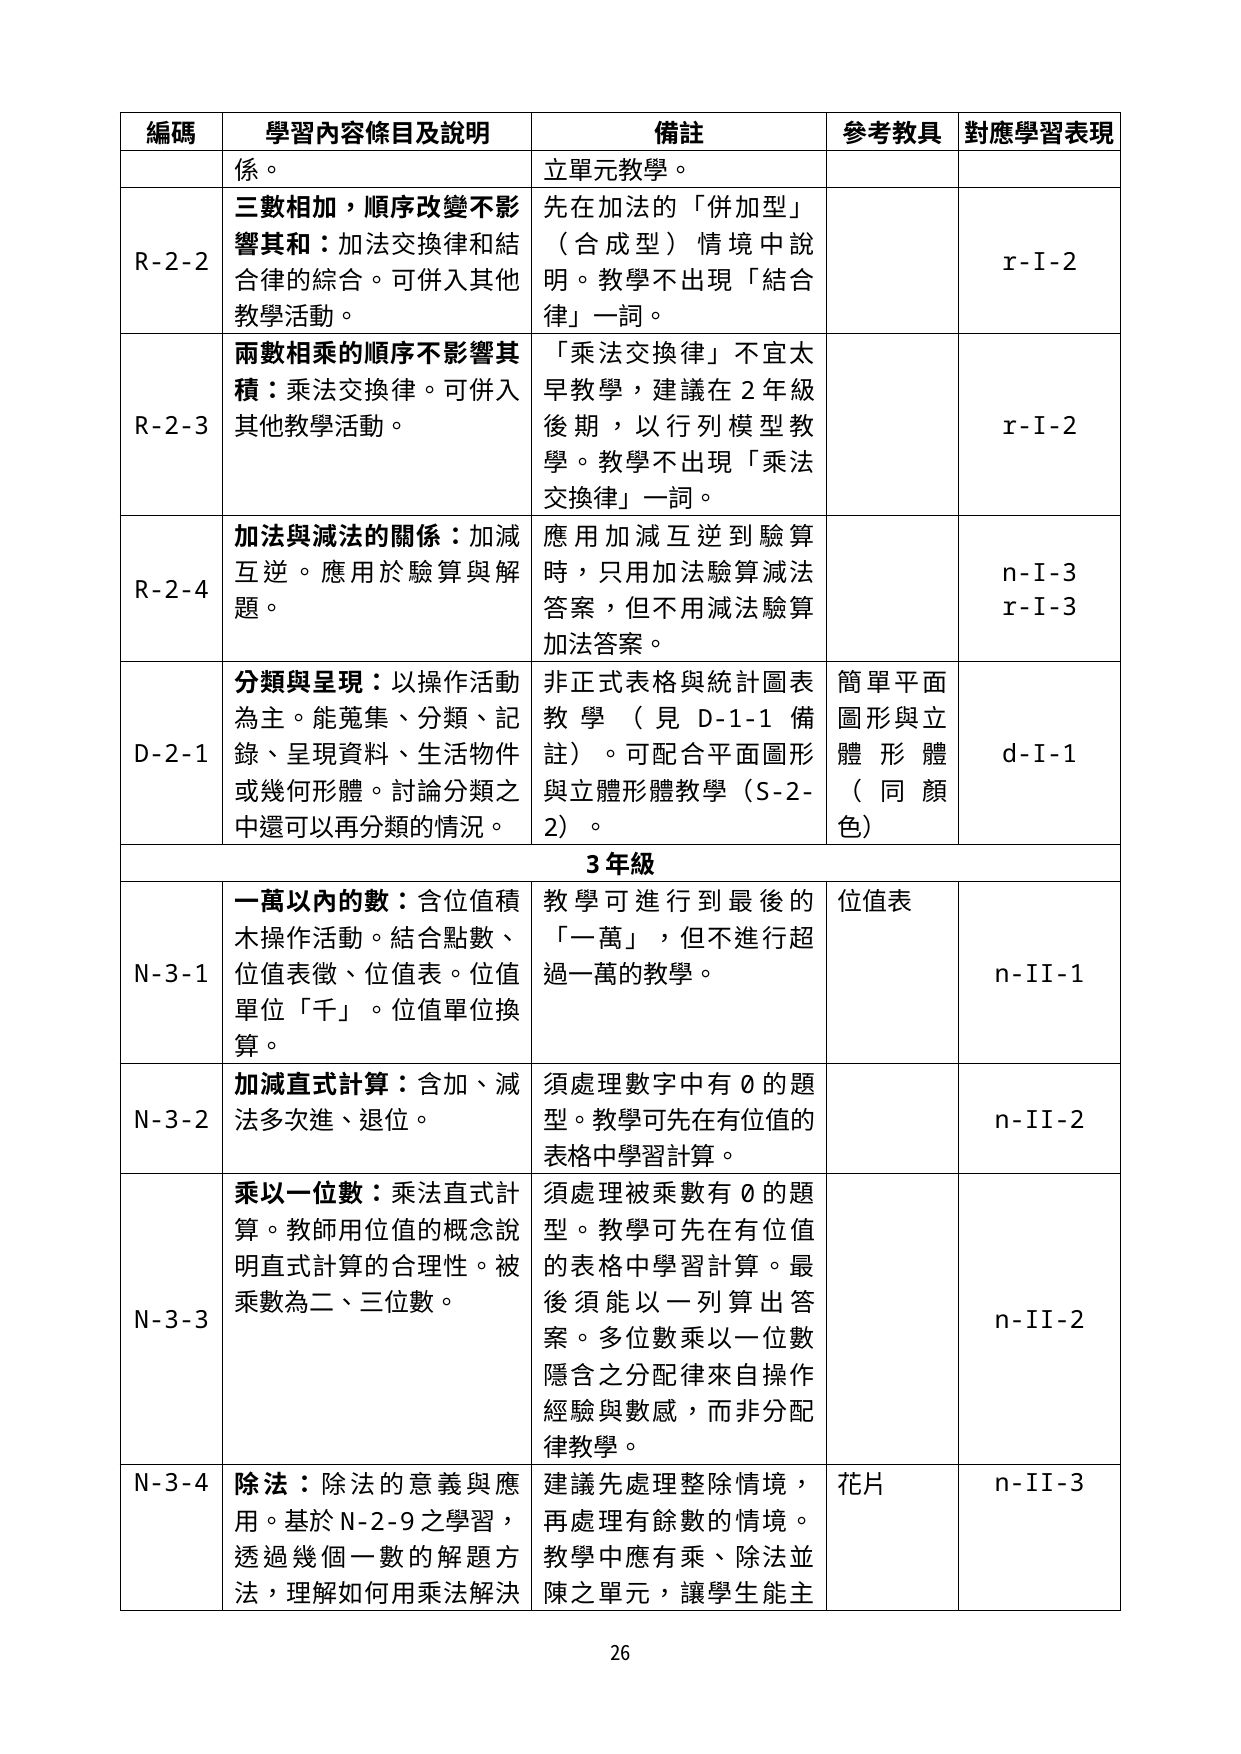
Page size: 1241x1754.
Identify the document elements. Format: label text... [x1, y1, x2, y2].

table_cell 先在加法的「併加型」（合成型）情境中說明。教學不出現「結合律」一詞。 [532, 188, 826, 333]
table_header 學習內容條目及說明 [223, 113, 531, 149]
table_cell R-2-2 [121, 188, 222, 333]
table_header 編碼 [121, 113, 222, 149]
table_header 對應學習表現 [959, 113, 1120, 149]
table_cell 位值表 [827, 882, 958, 1063]
table_cell 非正式表格與統計圖表教學（見D-1-1備註）。可配合平面圖形與立體形體教學（S-2-2）。 [532, 662, 826, 843]
table_cell n-II-2 [959, 1064, 1120, 1173]
table_cell 3年級 [121, 845, 1120, 881]
table_cell 須處理被乘數有0的題型。教學可先在有位值的表格中學習計算。最後須能以一列算出答案。多位數乘以一位數隱含之分配律來自操作經驗與數感，而非分配律教學。 [532, 1174, 826, 1464]
table_cell r-I-2 [959, 188, 1120, 333]
table_cell n-II-1 [959, 882, 1120, 1063]
table_cell [827, 188, 958, 333]
table_cell [121, 151, 222, 187]
table_cell 除法：除法的意義與應用。基於N-2-9之學習，透過幾個一數的解題方法，理解如何用乘法解決 [223, 1465, 531, 1610]
table_cell 三數相加，順序改變不影響其和：加法交換律和結合律的綜合。可併入其他教學活動。 [223, 188, 531, 333]
table_cell 花片 [827, 1465, 958, 1610]
table_cell n-II-3 [959, 1465, 1120, 1610]
table_cell 加減直式計算：含加、減法多次進、退位。 [223, 1064, 531, 1173]
table_cell [827, 1064, 958, 1173]
table_cell r-I-2 [959, 334, 1120, 515]
table_cell N-3-1 [121, 882, 222, 1063]
table_cell 一萬以內的數：含位值積木操作活動。結合點數、位值表徵、位值表。位值單位「千」。位值單位換算。 [223, 882, 531, 1063]
table_cell [827, 334, 958, 515]
table_cell 建議先處理整除情境，再處理有餘數的情境。教學中應有乘、除法並陳之單元，讓學生能主 [532, 1465, 826, 1610]
table_cell 簡單平面圖形與立體形體（同顏色） [827, 662, 958, 843]
table_cell n-II-2 [959, 1174, 1120, 1464]
table_cell n-I-3 r-I-3 [959, 516, 1120, 661]
table_cell R-2-4 [121, 516, 222, 661]
table_cell [827, 1174, 958, 1464]
table_cell [827, 516, 958, 661]
table_header 參考教具 [827, 113, 958, 149]
table_cell 「乘法交換律」不宜太早教學，建議在2年級後期，以行列模型教學。教學不出現「乘法交換律」一詞。 [532, 334, 826, 515]
table_cell N-3-2 [121, 1064, 222, 1173]
table_cell 立單元教學。 [532, 151, 826, 187]
table_cell [827, 151, 958, 187]
table_cell [959, 151, 1120, 187]
table_cell 兩數相乘的順序不影響其積：乘法交換律。可併入其他教學活動。 [223, 334, 531, 515]
table_header 備註 [532, 113, 826, 149]
table_cell 係。 [223, 151, 531, 187]
table_cell D-2-1 [121, 662, 222, 843]
table_cell 分類與呈現：以操作活動為主。能蒐集、分類、記錄、呈現資料、生活物件或幾何形體。討論分類之中還可以再分類的情況。 [223, 662, 531, 843]
table_cell N-3-3 [121, 1174, 222, 1464]
table_cell d-I-1 [959, 662, 1120, 843]
table_cell 加法與減法的關係：加減互逆。應用於驗算與解題。 [223, 516, 531, 661]
table_cell 須處理數字中有0的題型。教學可先在有位值的表格中學習計算。 [532, 1064, 826, 1173]
table_cell N-3-4 [121, 1465, 222, 1610]
table_cell 應用加減互逆到驗算時，只用加法驗算減法答案，但不用減法驗算加法答案。 [532, 516, 826, 661]
table_cell 教學可進行到最後的「一萬」，但不進行超過一萬的教學。 [532, 882, 826, 1063]
table_cell 乘以一位數：乘法直式計算。教師用位值的概念說明直式計算的合理性。被乘數為二、三位數。 [223, 1174, 531, 1464]
table_cell R-2-3 [121, 334, 222, 515]
